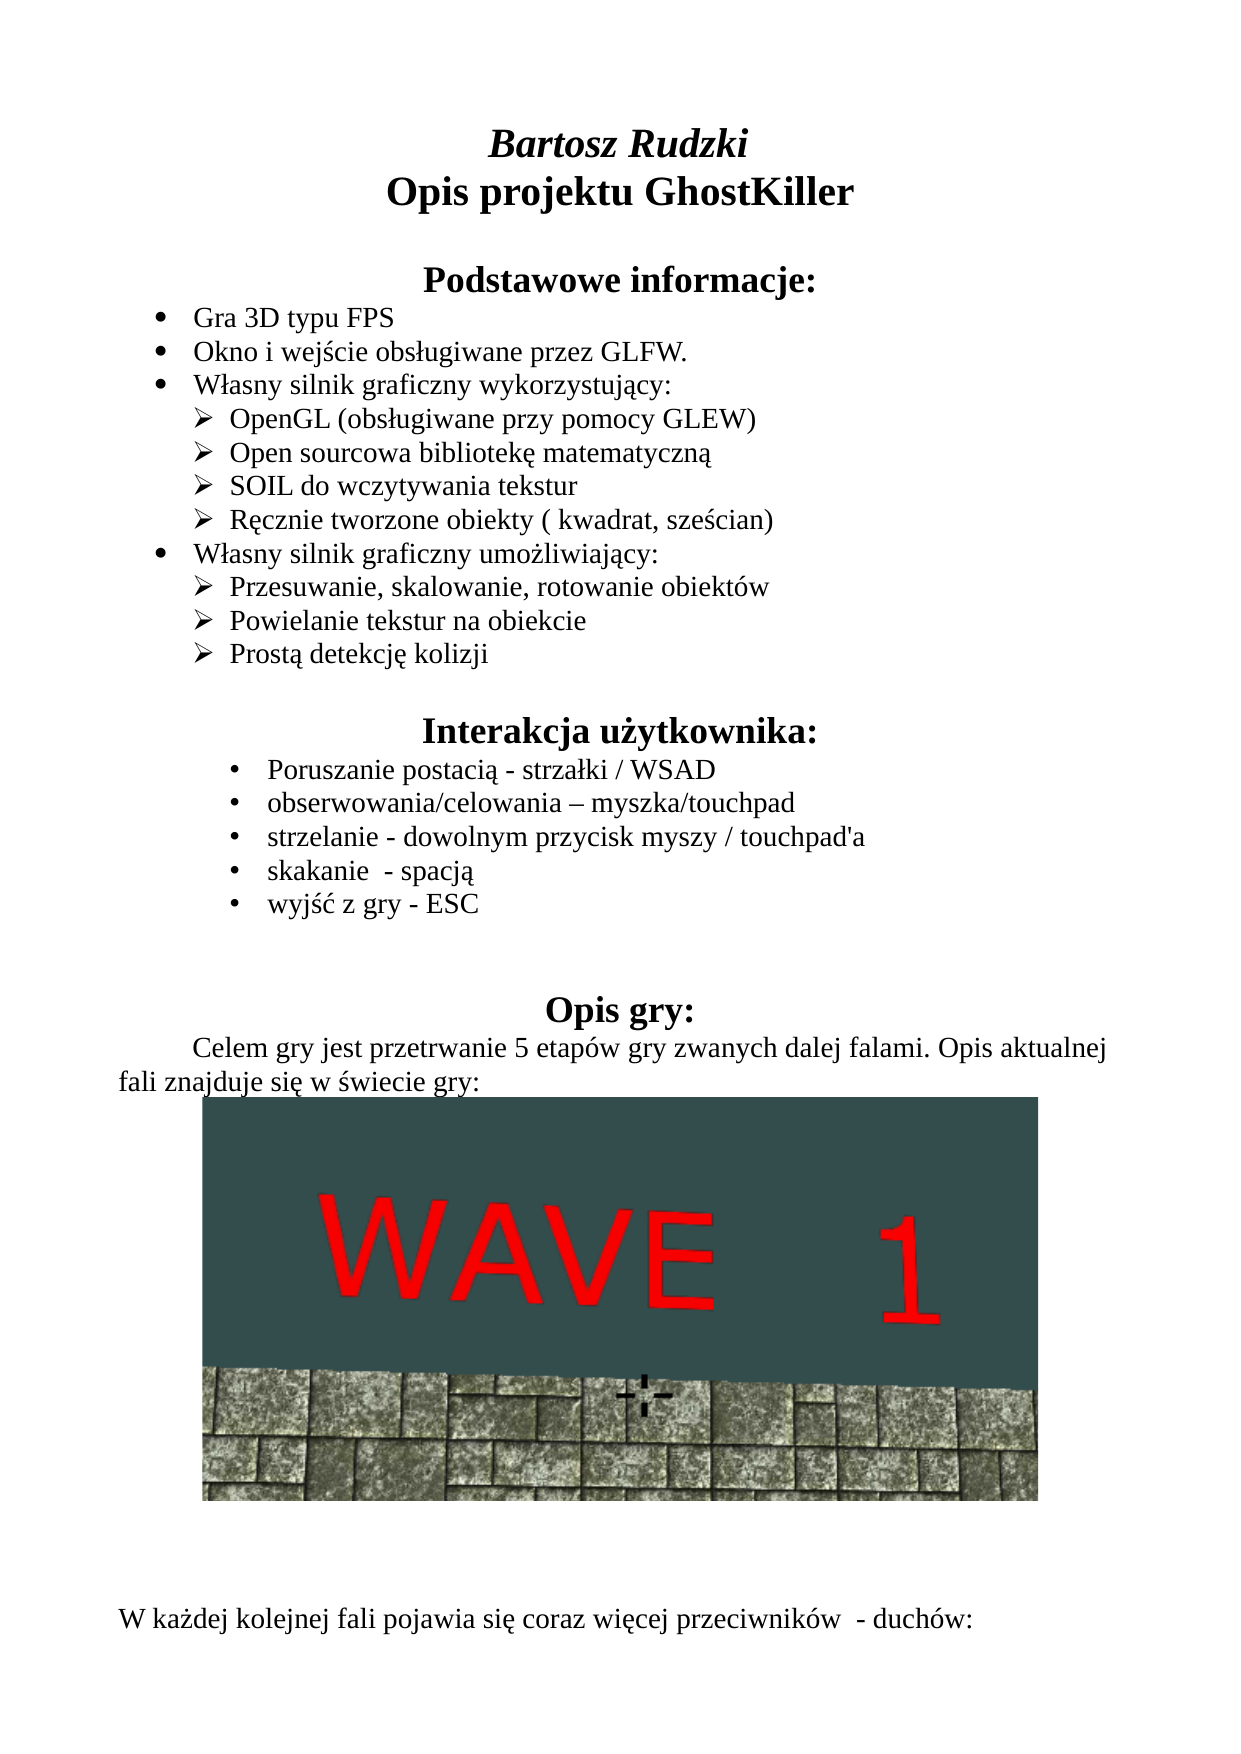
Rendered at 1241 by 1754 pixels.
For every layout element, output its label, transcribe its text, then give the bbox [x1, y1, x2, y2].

list obserwowania/celowania – myszka/touchpad [229, 785, 1122, 819]
list Własny silnik graficzny wykorzystujący: [156, 367, 1122, 401]
list Przesuwanie, skalowanie, rotowanie obiektów [192, 569, 1122, 603]
list OpenGL (obsługiwane przy pomocy GLEW) [192, 401, 1122, 435]
list wyjść z gry - ESC [229, 886, 1122, 920]
text Opis gry: [118, 987, 1122, 1030]
list SOIL do wczytywania tekstur [192, 468, 1122, 502]
text Interakcja użytkownika: [118, 709, 1122, 752]
list Powielanie tekstur na obiekcie [192, 603, 1122, 637]
list Ręcznie tworzone obiekty ( kwadrat, sześcian) [192, 502, 1122, 536]
list Gra 3D typu FPS [156, 300, 1122, 334]
list Prostą detekcję kolizji [192, 637, 1122, 670]
list Okno i wejście obsługiwane przez GLFW. [156, 334, 1122, 367]
text Bartosz Rudzki [118, 118, 1122, 166]
text Celem gry jest przetrwanie 5 etapów gry zwanych dalej falami. Opis aktualnej fali znajduje się w świecie gry: [118, 1030, 1122, 1097]
text W każdej kolejnej fali pojawia się coraz więcej przeciwników - duchów: [118, 1601, 1122, 1634]
list Poruszanie postacią - strzałki / WSAD [229, 752, 1122, 785]
text Opis projektu GhostKiller [118, 166, 1122, 214]
list strzelanie - dowolnym przycisk myszy / touchpad'a [229, 819, 1122, 853]
text Podstawowe informacje: [118, 257, 1122, 300]
list Open sourcowa bibliotekę matematyczną [192, 435, 1122, 468]
list Własny silnik graficzny umożliwiający: [156, 536, 1122, 569]
list skakanie - spacją [229, 853, 1122, 886]
